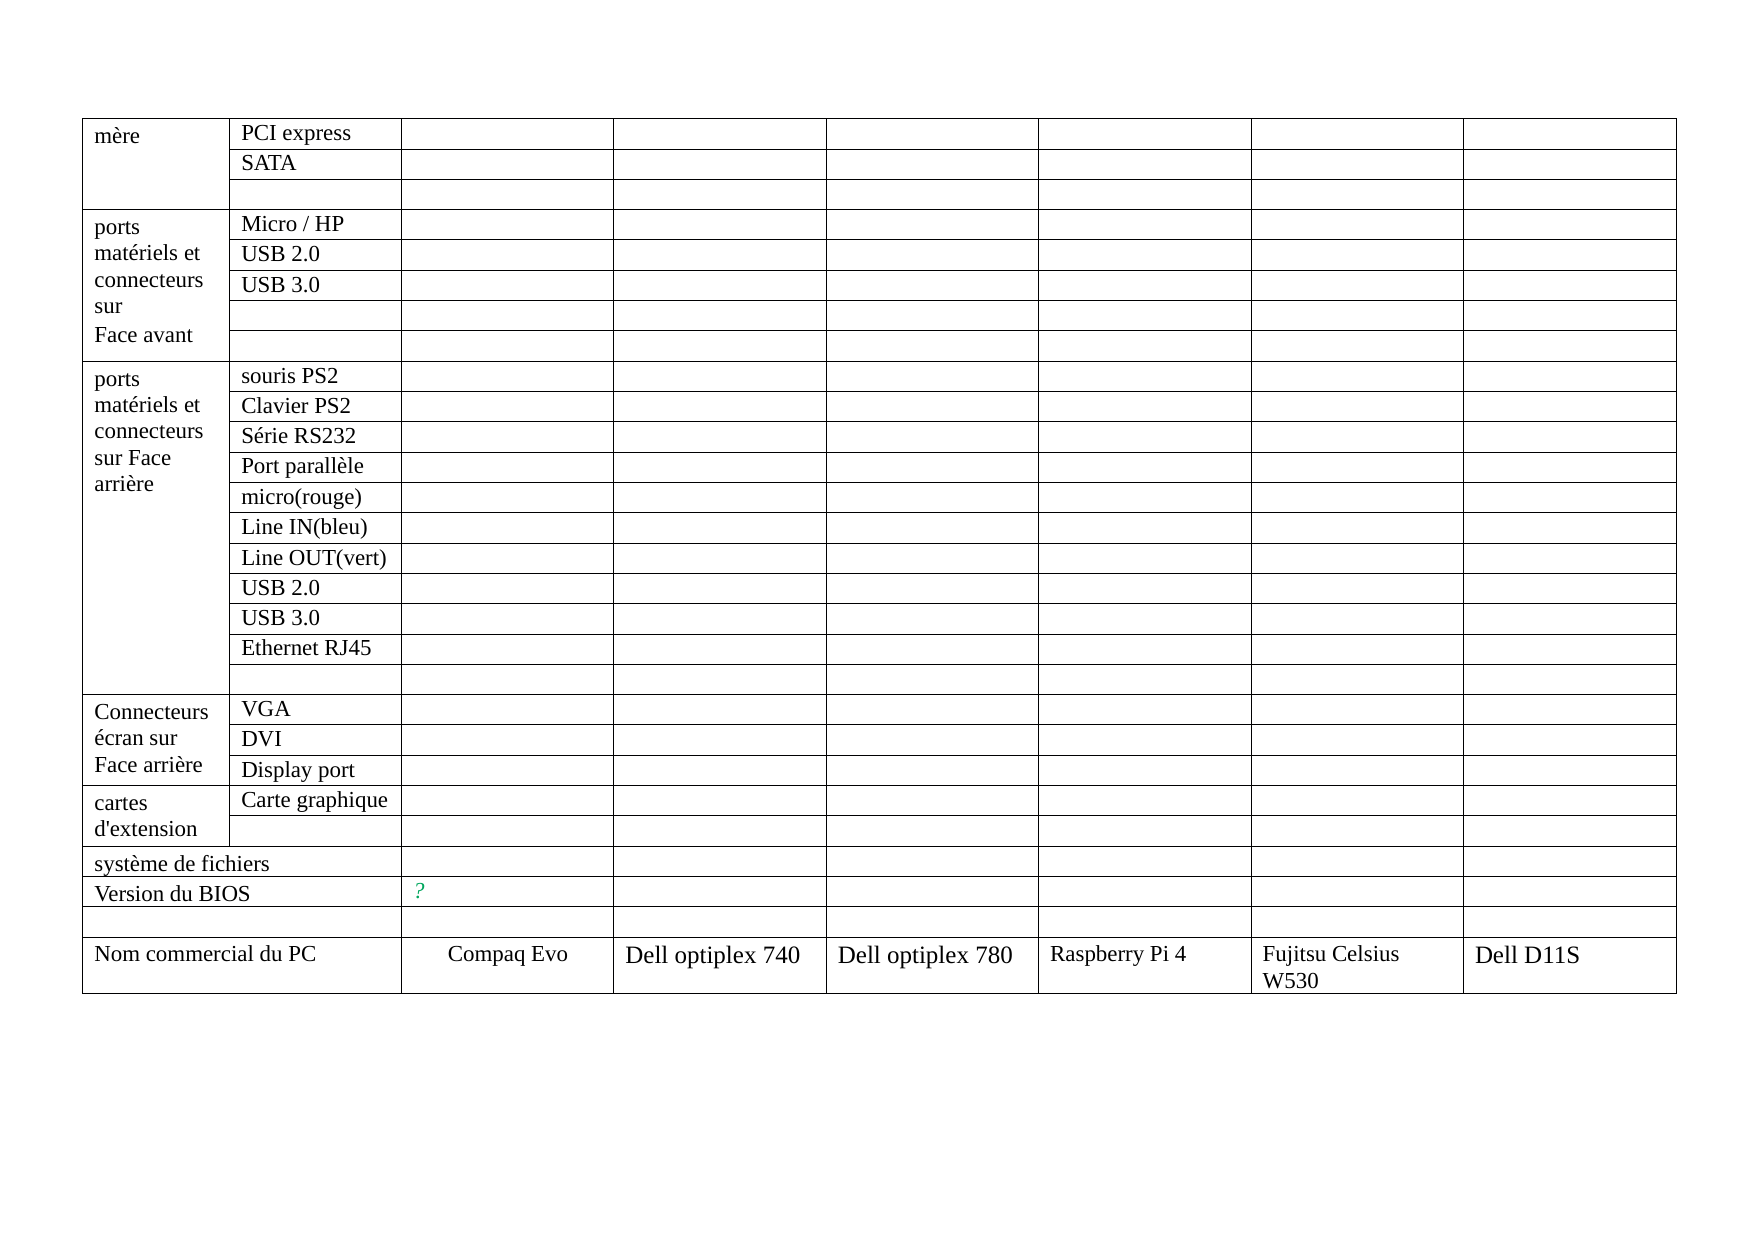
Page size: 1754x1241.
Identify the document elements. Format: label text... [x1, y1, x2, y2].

table_cell [827, 907, 1038, 937]
table_cell [827, 422, 1038, 452]
table_cell [827, 725, 1038, 755]
table_cell [402, 240, 613, 270]
table_cell Connecteurs écran sur Face arrière [83, 695, 229, 785]
table_cell cartes d'extension [83, 786, 229, 846]
table_cell [1252, 695, 1463, 724]
table_cell [1464, 877, 1676, 906]
table_cell [614, 604, 826, 633]
table_cell [1252, 422, 1463, 452]
table_cell [827, 877, 1038, 906]
table_cell [1464, 331, 1676, 361]
table_cell Ethernet RJ45 [230, 635, 401, 664]
table_cell [1464, 240, 1676, 270]
table_cell [614, 695, 826, 724]
table_cell [1464, 392, 1676, 421]
table_cell [614, 301, 826, 330]
table_cell [402, 331, 613, 361]
table_cell [827, 574, 1038, 603]
table_cell [614, 665, 826, 694]
table_cell [1039, 513, 1251, 542]
table_cell Line OUT(vert) [230, 544, 401, 573]
table_cell [1464, 786, 1676, 815]
table_cell [614, 513, 826, 542]
table_cell [614, 725, 826, 755]
table_cell [1252, 271, 1463, 300]
table_cell [1039, 847, 1251, 876]
table_cell [402, 513, 613, 542]
table_cell mère [83, 119, 229, 209]
table_cell [614, 331, 826, 361]
table_cell micro(rouge) [230, 483, 401, 512]
table_cell Fujitsu Celsius W530 [1252, 938, 1463, 993]
table_cell [1252, 574, 1463, 603]
table_cell Raspberry Pi 4 [1039, 938, 1251, 993]
table_cell [1039, 756, 1251, 785]
table_cell [1252, 180, 1463, 209]
table_cell [402, 907, 613, 937]
table_cell [614, 362, 826, 391]
table_cell [402, 756, 613, 785]
table_cell [614, 877, 826, 906]
table_cell [614, 786, 826, 815]
table_cell [1464, 180, 1676, 209]
table_cell [1252, 331, 1463, 361]
table_cell [402, 483, 613, 512]
table_cell [1039, 150, 1251, 179]
table_cell Line IN(bleu) [230, 513, 401, 542]
table_cell [1252, 786, 1463, 815]
table_cell [1039, 574, 1251, 603]
table_cell USB 3.0 [230, 271, 401, 300]
table_cell [402, 665, 613, 694]
table_cell [1252, 362, 1463, 391]
table_cell [614, 150, 826, 179]
table_cell [614, 210, 826, 239]
table_cell [230, 180, 401, 209]
table_cell [1252, 756, 1463, 785]
table_cell Port parallèle [230, 453, 401, 482]
table_cell [614, 574, 826, 603]
table_cell [614, 180, 826, 209]
table_cell [1039, 271, 1251, 300]
table_cell [827, 816, 1038, 846]
table_cell [402, 604, 613, 633]
table_cell [1464, 422, 1676, 452]
table_cell [1252, 453, 1463, 482]
table_cell [1464, 513, 1676, 542]
table_cell [827, 362, 1038, 391]
table_cell [1464, 150, 1676, 179]
table_cell [1252, 877, 1463, 906]
table_cell [827, 180, 1038, 209]
table_cell [614, 635, 826, 664]
table_cell [1252, 907, 1463, 937]
table_cell [1039, 392, 1251, 421]
table_cell PCI express [230, 119, 401, 148]
table_cell [1464, 847, 1676, 876]
table_cell [402, 210, 613, 239]
table_cell [1252, 544, 1463, 573]
table_cell [230, 331, 401, 361]
table_cell [1252, 240, 1463, 270]
table_cell [230, 665, 401, 694]
table_cell système de fichiers [83, 847, 401, 876]
table_cell [1252, 150, 1463, 179]
table_cell [614, 392, 826, 421]
table_cell [827, 544, 1038, 573]
table_cell [1039, 362, 1251, 391]
table_cell [827, 210, 1038, 239]
table_cell [1039, 119, 1251, 148]
table_cell USB 2.0 [230, 574, 401, 603]
table_cell [1039, 816, 1251, 846]
table_cell Micro / HP [230, 210, 401, 239]
table_cell [827, 150, 1038, 179]
table_cell [1039, 453, 1251, 482]
table_cell [1464, 544, 1676, 573]
table_cell [827, 483, 1038, 512]
table_cell [402, 180, 613, 209]
table_cell ports matériels et connecteurs sur Face avant [83, 210, 229, 361]
table_cell [827, 635, 1038, 664]
table_cell [827, 271, 1038, 300]
table_cell [614, 756, 826, 785]
table_cell [402, 392, 613, 421]
table_cell [1039, 604, 1251, 633]
table_cell Dell optiplex 780 [827, 938, 1038, 993]
table_cell [614, 483, 826, 512]
table_cell [827, 240, 1038, 270]
table_cell [827, 847, 1038, 876]
table_cell [614, 119, 826, 148]
table_cell [402, 271, 613, 300]
table_cell [1464, 119, 1676, 148]
table_cell [1039, 301, 1251, 330]
table_cell [1464, 574, 1676, 603]
table_cell [1039, 210, 1251, 239]
table_cell [1464, 362, 1676, 391]
table_cell [402, 695, 613, 724]
table_cell [827, 513, 1038, 542]
table_cell [1252, 665, 1463, 694]
table_cell Compaq Evo [402, 938, 613, 993]
table_cell Série RS232 [230, 422, 401, 452]
table_cell [1039, 483, 1251, 512]
table_cell [1039, 877, 1251, 906]
table_cell Display port [230, 756, 401, 785]
table_cell [230, 816, 401, 846]
table_cell souris PS2 [230, 362, 401, 391]
table_cell [827, 453, 1038, 482]
table_cell VGA [230, 695, 401, 724]
table_cell [1039, 725, 1251, 755]
table_cell [1252, 119, 1463, 148]
table_cell [1252, 392, 1463, 421]
table_cell Dell optiplex 740 [614, 938, 826, 993]
table_cell [1252, 816, 1463, 846]
table_cell [1464, 695, 1676, 724]
table_cell [1252, 210, 1463, 239]
table_cell [402, 301, 613, 330]
table_cell [1464, 483, 1676, 512]
table_cell [402, 422, 613, 452]
table_cell [614, 453, 826, 482]
table_cell [614, 816, 826, 846]
table_cell [1252, 725, 1463, 755]
table_cell [1039, 665, 1251, 694]
table_cell [614, 271, 826, 300]
table_cell Nom commercial du PC [83, 938, 401, 993]
table_cell [827, 301, 1038, 330]
table_cell [402, 544, 613, 573]
table_cell [1464, 907, 1676, 937]
table_cell [1039, 544, 1251, 573]
table_cell [1464, 271, 1676, 300]
table_cell [1252, 483, 1463, 512]
table_cell [1464, 725, 1676, 755]
table_cell [83, 907, 401, 937]
table_cell [402, 453, 613, 482]
table_cell [1464, 816, 1676, 846]
table_cell [1039, 422, 1251, 452]
table_cell [402, 119, 613, 148]
table_cell [1464, 453, 1676, 482]
table_cell [402, 847, 613, 876]
table_cell [827, 665, 1038, 694]
table_cell Version du BIOS [83, 877, 401, 906]
table_cell [1039, 635, 1251, 664]
table_cell DVI [230, 725, 401, 755]
table_cell [614, 847, 826, 876]
table_cell [827, 786, 1038, 815]
table_cell [1252, 847, 1463, 876]
table_cell [402, 362, 613, 391]
table_cell [1039, 240, 1251, 270]
table_cell [402, 725, 613, 755]
table_cell [614, 544, 826, 573]
table_cell USB 3.0 [230, 604, 401, 633]
table_cell [1039, 695, 1251, 724]
table_cell [1464, 210, 1676, 239]
table_cell [1039, 180, 1251, 209]
table_cell [1464, 635, 1676, 664]
table_cell [1464, 301, 1676, 330]
table_cell [1039, 907, 1251, 937]
table_cell [1252, 301, 1463, 330]
table_cell [827, 331, 1038, 361]
table_cell [614, 422, 826, 452]
table_cell [827, 695, 1038, 724]
table_cell SATA [230, 150, 401, 179]
table_cell [1464, 604, 1676, 633]
table_cell [1252, 513, 1463, 542]
table_cell [827, 119, 1038, 148]
table_cell [1464, 665, 1676, 694]
table_cell [1464, 756, 1676, 785]
table_cell USB 2.0 [230, 240, 401, 270]
table_cell [402, 786, 613, 815]
table_cell [827, 604, 1038, 633]
table_cell [230, 301, 401, 330]
table_cell [1039, 331, 1251, 361]
table_cell [402, 574, 613, 603]
table_cell [1252, 604, 1463, 633]
table_cell [1252, 635, 1463, 664]
table_cell ? [402, 877, 613, 906]
table_cell Clavier PS2 [230, 392, 401, 421]
table_cell [827, 756, 1038, 785]
table_cell ports matériels et connecteurs sur Face arrière [83, 362, 229, 694]
table_cell [402, 635, 613, 664]
table_cell Carte graphique [230, 786, 401, 815]
table_cell [402, 816, 613, 846]
table_cell Dell D11S [1464, 938, 1676, 993]
table_cell [402, 150, 613, 179]
table_cell [614, 240, 826, 270]
table_cell [1039, 786, 1251, 815]
table_cell [614, 907, 826, 937]
table_cell [827, 392, 1038, 421]
